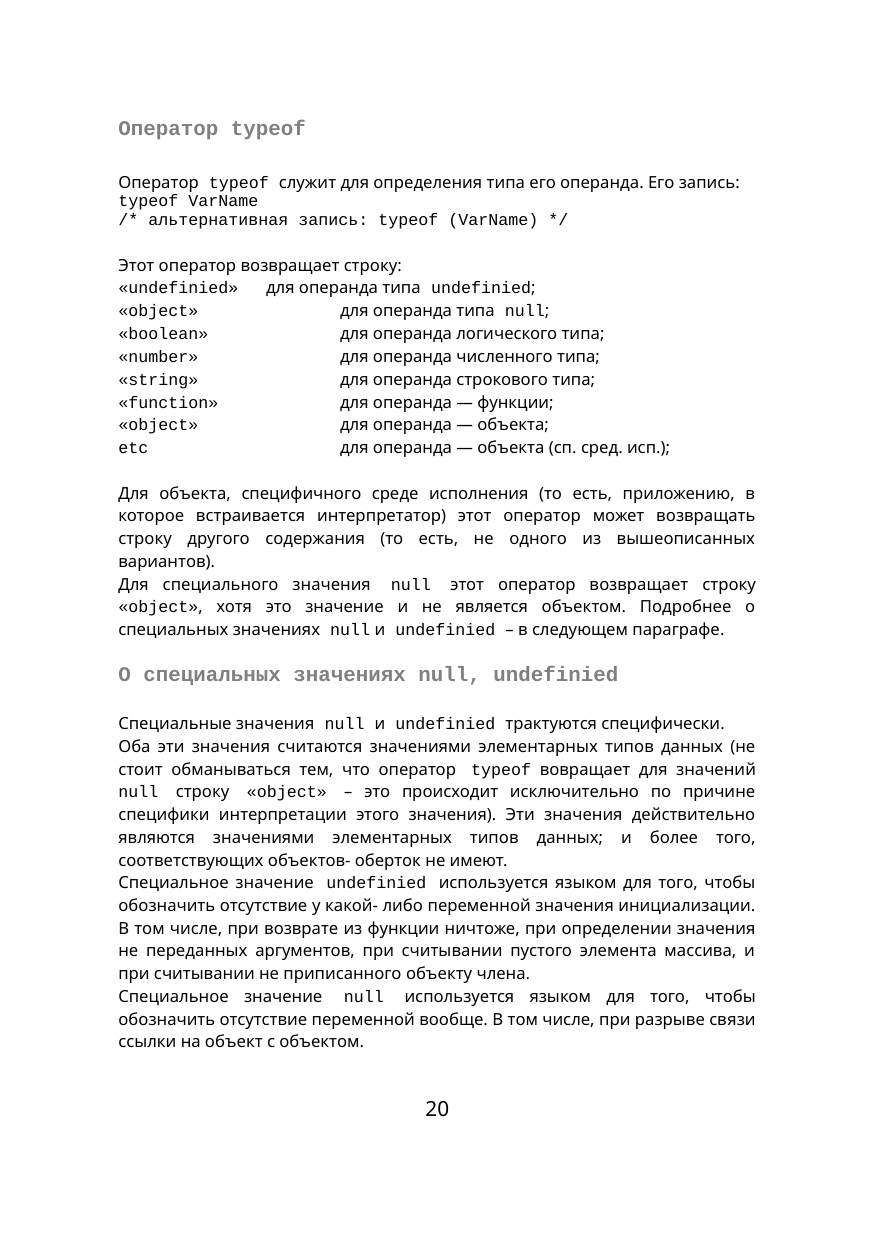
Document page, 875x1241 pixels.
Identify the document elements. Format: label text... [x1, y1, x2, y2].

text Этот оператор возвращает строку: [118, 253, 756, 276]
text Оба эти значения считаются значениями элементарных типов данных (не стоит обманываться тем, что оператор typeof вовращает для значений null строку «object» – это происходит исключительно по причине специфики интерпретации этого значения). Эти значения действительно являются значениями элементарных типов данных; и более того, соответствующих объектов- оберток не имеют. [118, 734, 756, 871]
text «undefinied» для операнда типа undefinied; [118, 276, 756, 299]
text /* альтернативная запись: typeof (VarName) */ [118, 212, 756, 231]
text typeof VarName [118, 193, 756, 212]
text «function» для операнда — функции; [118, 390, 756, 413]
text Для объекта, специфичного среде исполнения (то есть, приложению, в которое встраивается интерпретатор) этот оператор может возвращать строку другого содержания (то есть, не одного из вышеописанных вариантов). [118, 481, 756, 572]
text «object» для операнда типа null; [118, 299, 756, 322]
text «number» для операнда численного типа; [118, 344, 756, 367]
text Оператор typeof [118, 118, 756, 142]
text etc для операнда — объекта (сп. сред. исп.); [118, 436, 756, 459]
text Специальное значение null используется языком для того, чтобы обозначить отсутствие переменной вообще. В том числе, при разрыве связи ссылки на объект с объектом. [118, 984, 756, 1053]
text Для специального значения null этот оператор возвращает строку «object», хотя это значение и не является объектом. Подробнее о специальных значениях null и undefinied – в следующем параграфе. [118, 572, 756, 641]
text Специальное значение undefinied используется языком для того, чтобы обозначить отсутствие у какой- либо переменной значения инициализации. В том числе, при возврате из функции ничтоже, при определении значения не переданных аргументов, при считывании пустого элемента массива, и при считывании не приписанного объекту члена. [118, 871, 756, 984]
text Оператор typeof служит для определения типа его операнда. Его запись: [118, 170, 756, 193]
text «string» для операнда строкового типа; [118, 367, 756, 390]
text «object» для операнда — объекта; [118, 413, 756, 436]
text О специальных значениях null, undefinied [118, 664, 756, 688]
text «boolean» для операнда логического типа; [118, 322, 756, 344]
text Специальные значения null и undefinied трактуются специфически. [118, 712, 756, 734]
